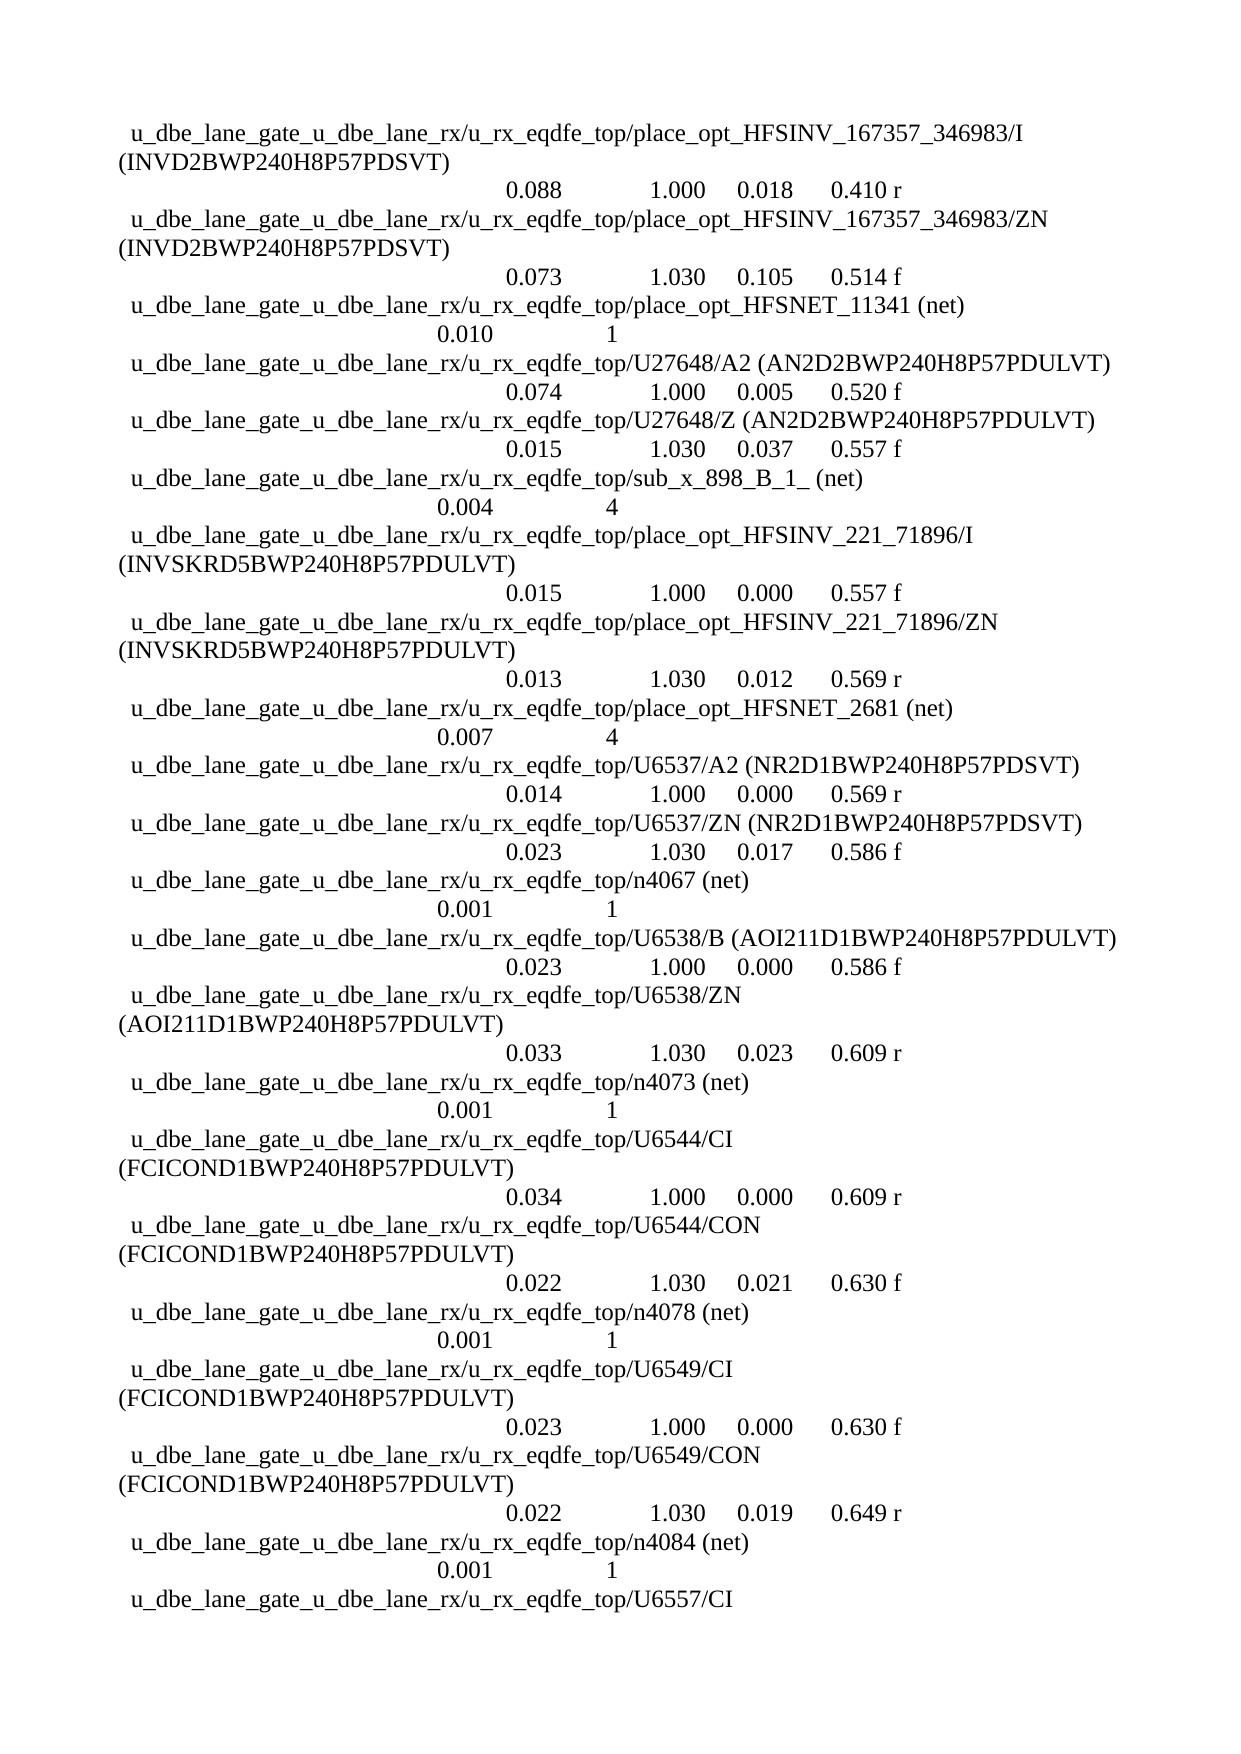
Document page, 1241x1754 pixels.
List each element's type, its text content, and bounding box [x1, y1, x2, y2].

text 0.004 4 [118, 492, 1122, 521]
text u_dbe_lane_gate_u_dbe_lane_rx/u_rx_eqdfe_top/U6537/ZN (NR2D1BWP240H8P57PDSVT) [118, 808, 1122, 837]
text u_dbe_lane_gate_u_dbe_lane_rx/u_rx_eqdfe_top/U27648/Z (AN2D2BWP240H8P57PDULVT) [118, 406, 1122, 434]
text u_dbe_lane_gate_u_dbe_lane_rx/u_rx_eqdfe_top/U27648/A2 (AN2D2BWP240H8P57PDULVT) [118, 348, 1122, 377]
text 0.010 1 [118, 319, 1122, 348]
text 0.073 1.030 0.105 0.514 f [118, 262, 1122, 291]
text u_dbe_lane_gate_u_dbe_lane_rx/u_rx_eqdfe_top/n4067 (net) [118, 866, 1122, 894]
text 0.001 1 [118, 1096, 1122, 1124]
text u_dbe_lane_gate_u_dbe_lane_rx/u_rx_eqdfe_top/place_opt_HFSNET_11341 (net) [118, 291, 1122, 319]
text u_dbe_lane_gate_u_dbe_lane_rx/u_rx_eqdfe_top/place_opt_HFSNET_2681 (net) [118, 693, 1122, 722]
text 0.014 1.000 0.000 0.569 r [118, 779, 1122, 808]
text 0.088 1.000 0.018 0.410 r [118, 176, 1122, 204]
text u_dbe_lane_gate_u_dbe_lane_rx/u_rx_eqdfe_top/U6544/CI (FCICOND1BWP240H8P57PDULVT) [118, 1124, 1122, 1182]
text 0.015 1.030 0.037 0.557 f [118, 434, 1122, 463]
text u_dbe_lane_gate_u_dbe_lane_rx/u_rx_eqdfe_top/place_opt_HFSINV_221_71896/ZN (INVSKRD5BWP240H8P57PDULVT) [118, 607, 1122, 664]
text u_dbe_lane_gate_u_dbe_lane_rx/u_rx_eqdfe_top/U6537/A2 (NR2D1BWP240H8P57PDSVT) [118, 751, 1122, 779]
text 0.023 1.030 0.017 0.586 f [118, 837, 1122, 866]
text 0.022 1.030 0.019 0.649 r [118, 1498, 1122, 1527]
text u_dbe_lane_gate_u_dbe_lane_rx/u_rx_eqdfe_top/U6549/CI (FCICOND1BWP240H8P57PDULVT) [118, 1354, 1122, 1412]
text u_dbe_lane_gate_u_dbe_lane_rx/u_rx_eqdfe_top/n4084 (net) [118, 1527, 1122, 1556]
text 0.013 1.030 0.012 0.569 r [118, 664, 1122, 693]
text u_dbe_lane_gate_u_dbe_lane_rx/u_rx_eqdfe_top/U6557/CI [118, 1584, 1122, 1613]
text 0.001 1 [118, 894, 1122, 923]
text u_dbe_lane_gate_u_dbe_lane_rx/u_rx_eqdfe_top/place_opt_HFSINV_221_71896/I (INVSKRD5BWP240H8P57PDULVT) [118, 521, 1122, 578]
text u_dbe_lane_gate_u_dbe_lane_rx/u_rx_eqdfe_top/U6549/CON (FCICOND1BWP240H8P57PDULVT) [118, 1441, 1122, 1498]
text u_dbe_lane_gate_u_dbe_lane_rx/u_rx_eqdfe_top/place_opt_HFSINV_167357_346983/I (INVD2BWP240H8P57PDSVT) [118, 118, 1122, 176]
text u_dbe_lane_gate_u_dbe_lane_rx/u_rx_eqdfe_top/n4073 (net) [118, 1067, 1122, 1096]
text u_dbe_lane_gate_u_dbe_lane_rx/u_rx_eqdfe_top/U6538/B (AOI211D1BWP240H8P57PDULVT) [118, 923, 1122, 952]
text 0.034 1.000 0.000 0.609 r [118, 1182, 1122, 1211]
text 0.001 1 [118, 1556, 1122, 1584]
text 0.022 1.030 0.021 0.630 f [118, 1268, 1122, 1297]
text 0.007 4 [118, 722, 1122, 751]
text u_dbe_lane_gate_u_dbe_lane_rx/u_rx_eqdfe_top/U6538/ZN (AOI211D1BWP240H8P57PDULVT) [118, 981, 1122, 1038]
text 0.015 1.000 0.000 0.557 f [118, 578, 1122, 607]
text u_dbe_lane_gate_u_dbe_lane_rx/u_rx_eqdfe_top/U6544/CON (FCICOND1BWP240H8P57PDULVT) [118, 1211, 1122, 1268]
text 0.023 1.000 0.000 0.586 f [118, 952, 1122, 981]
text 0.033 1.030 0.023 0.609 r [118, 1038, 1122, 1067]
text u_dbe_lane_gate_u_dbe_lane_rx/u_rx_eqdfe_top/place_opt_HFSINV_167357_346983/ZN (INVD2BWP240H8P57PDSVT) [118, 204, 1122, 262]
text u_dbe_lane_gate_u_dbe_lane_rx/u_rx_eqdfe_top/n4078 (net) [118, 1297, 1122, 1326]
text 0.023 1.000 0.000 0.630 f [118, 1412, 1122, 1441]
text 0.074 1.000 0.005 0.520 f [118, 377, 1122, 406]
text u_dbe_lane_gate_u_dbe_lane_rx/u_rx_eqdfe_top/sub_x_898_B_1_ (net) [118, 463, 1122, 492]
text 0.001 1 [118, 1326, 1122, 1354]
